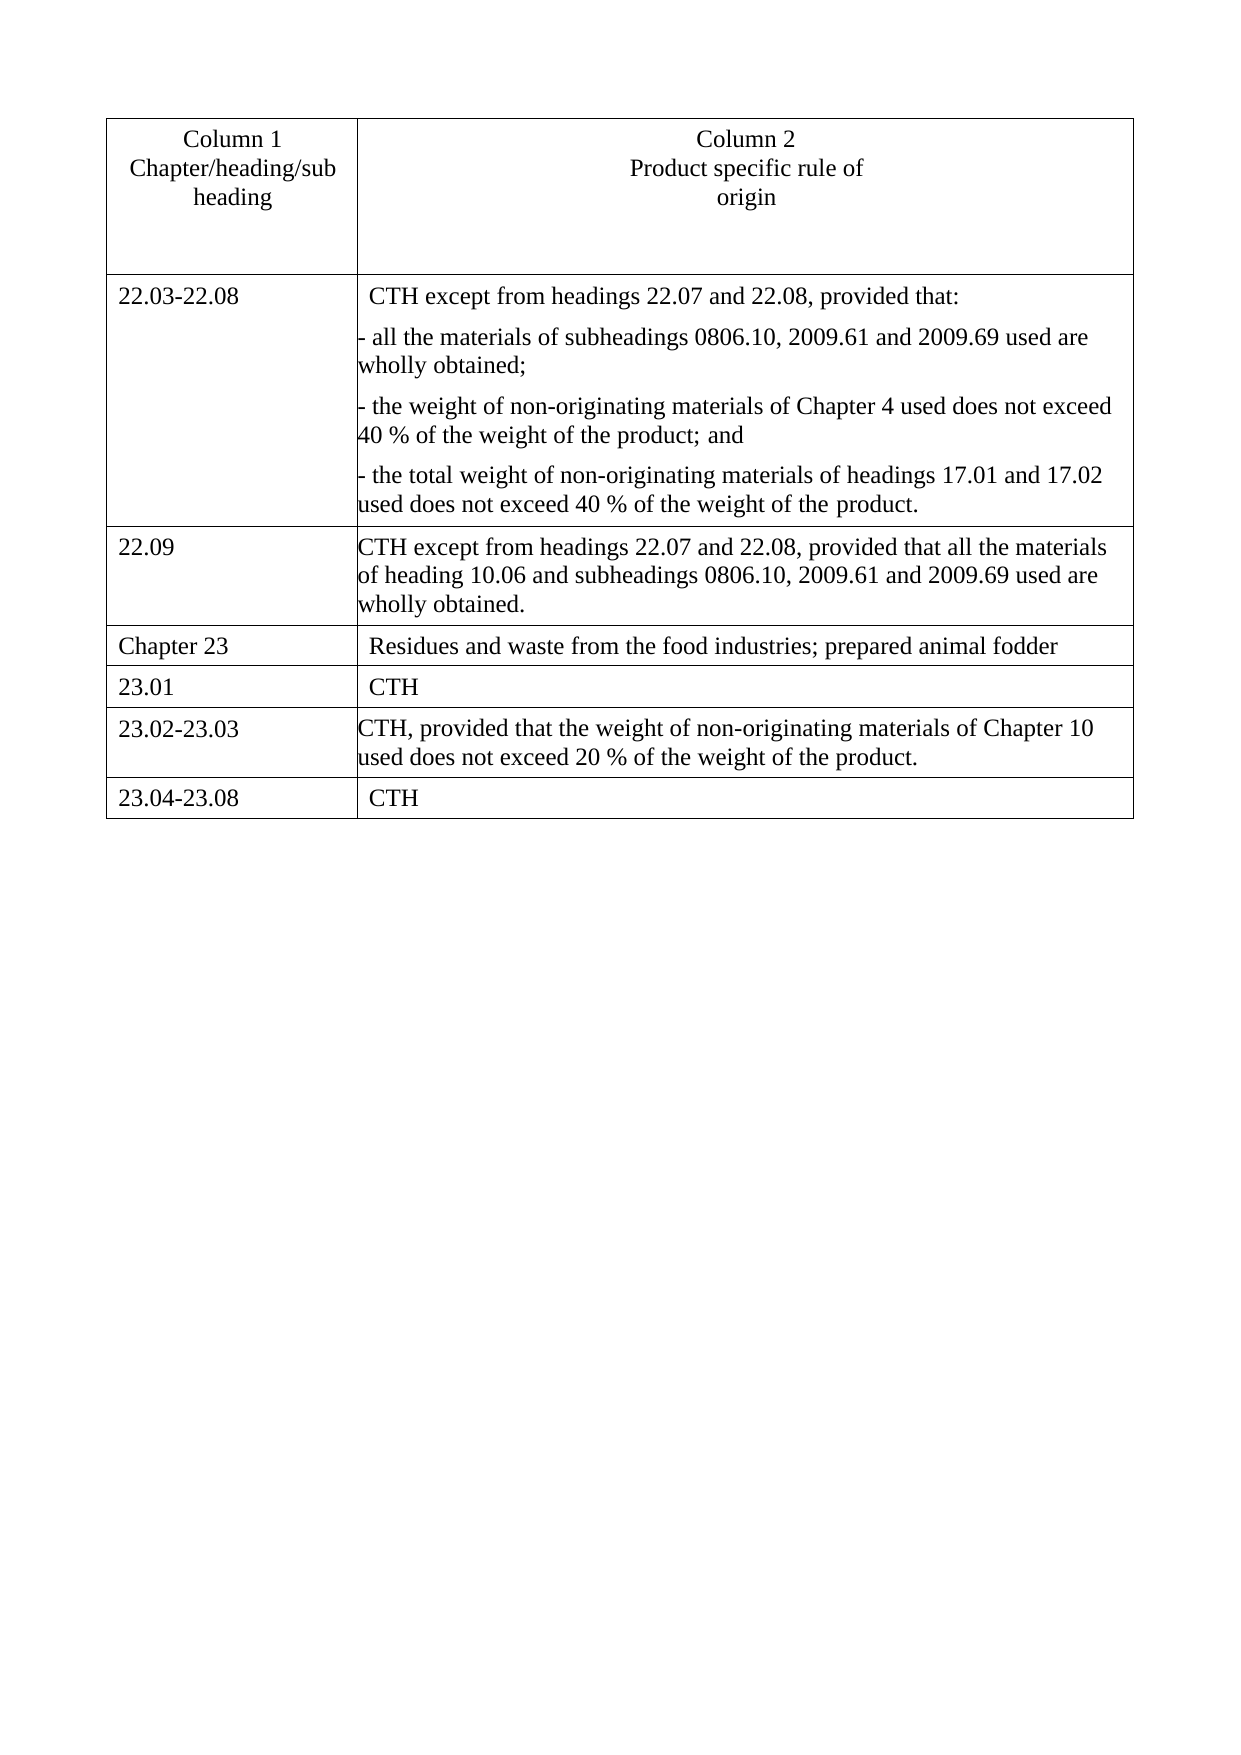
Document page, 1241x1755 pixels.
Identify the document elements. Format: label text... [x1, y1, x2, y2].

table_cell 23.04-23.08 [107, 778, 357, 818]
table_cell 22.03-22.08 [107, 275, 357, 526]
table_cell 23.02-23.03 [107, 708, 357, 777]
table_cell Chapter 23 [107, 626, 357, 665]
table_header Column 2 Product specific rule of origin [358, 119, 1133, 274]
table_cell Residues and waste from the food industries; prepared animal fodder [358, 626, 1133, 665]
table_cell 22.09 [107, 527, 357, 624]
table_header Column 1 Chapter/heading/subheading [107, 119, 357, 274]
table_cell CTH, provided that the weight of non-originating materials of Chapter 10 used does not exceed 20 % of the weight of the product. [358, 708, 1133, 777]
table_cell CTH [358, 778, 1133, 818]
table_cell 23.01 [107, 666, 357, 707]
table_cell CTH [358, 666, 1133, 707]
table_cell CTH except from headings 22.07 and 22.08, provided that all the materials of heading 10.06 and subheadings 0806.10, 2009.61 and 2009.69 used are wholly obtained. [358, 527, 1133, 624]
table_cell CTH except from headings 22.07 and 22.08, provided that: all the materials of subheadings 0806.10, 2009.61 and 2009.69 used are wholly obtained; the weight of non-originating materials of Chapter 4 used does not exceed 40 % of the weight of the product; and the total weight of non-originating materials of headings 17.01 and 17.02 used does not exceed 40 % of the weight of the product. [358, 275, 1133, 526]
